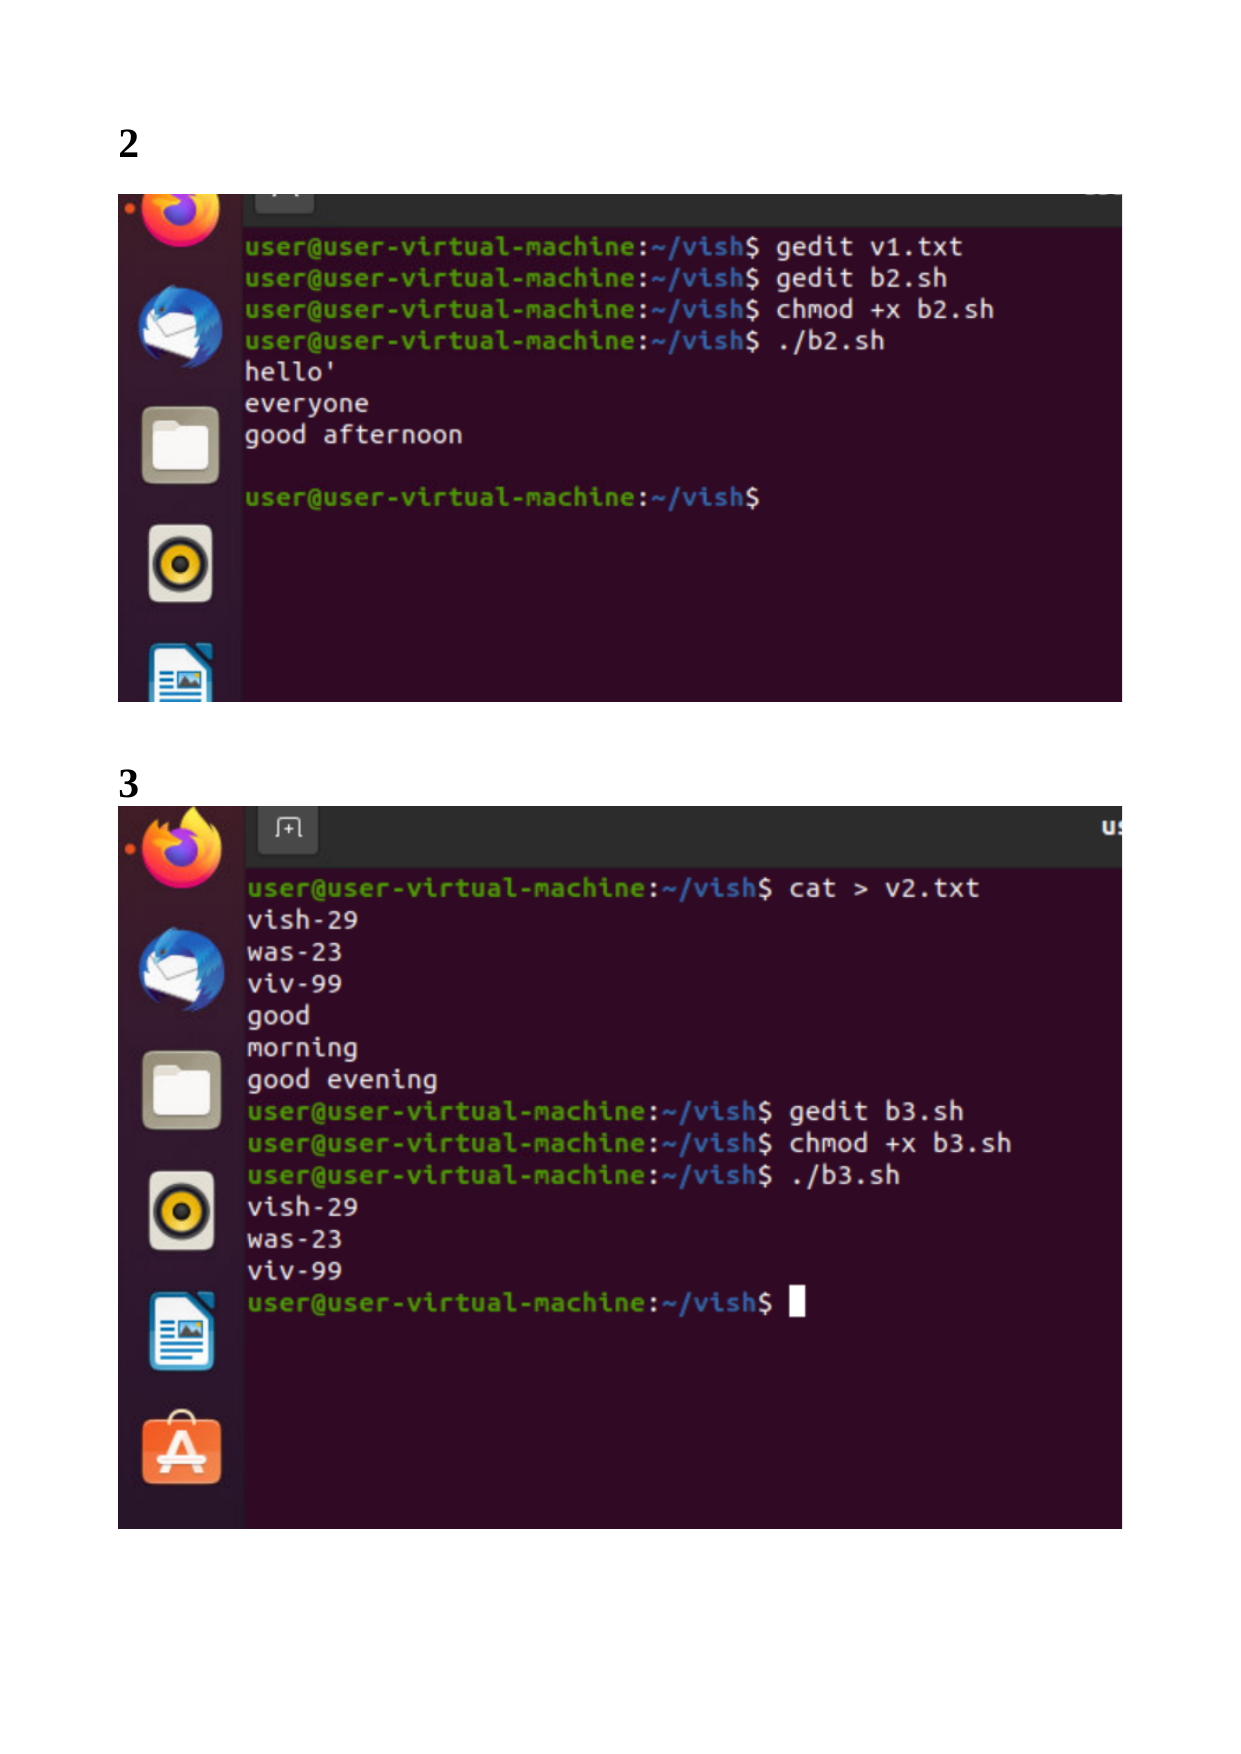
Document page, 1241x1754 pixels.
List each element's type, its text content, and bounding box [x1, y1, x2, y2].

text 3 [118, 759, 1122, 806]
text 2 [118, 118, 1122, 166]
picture [118, 194, 1123, 702]
picture [118, 806, 1123, 1529]
